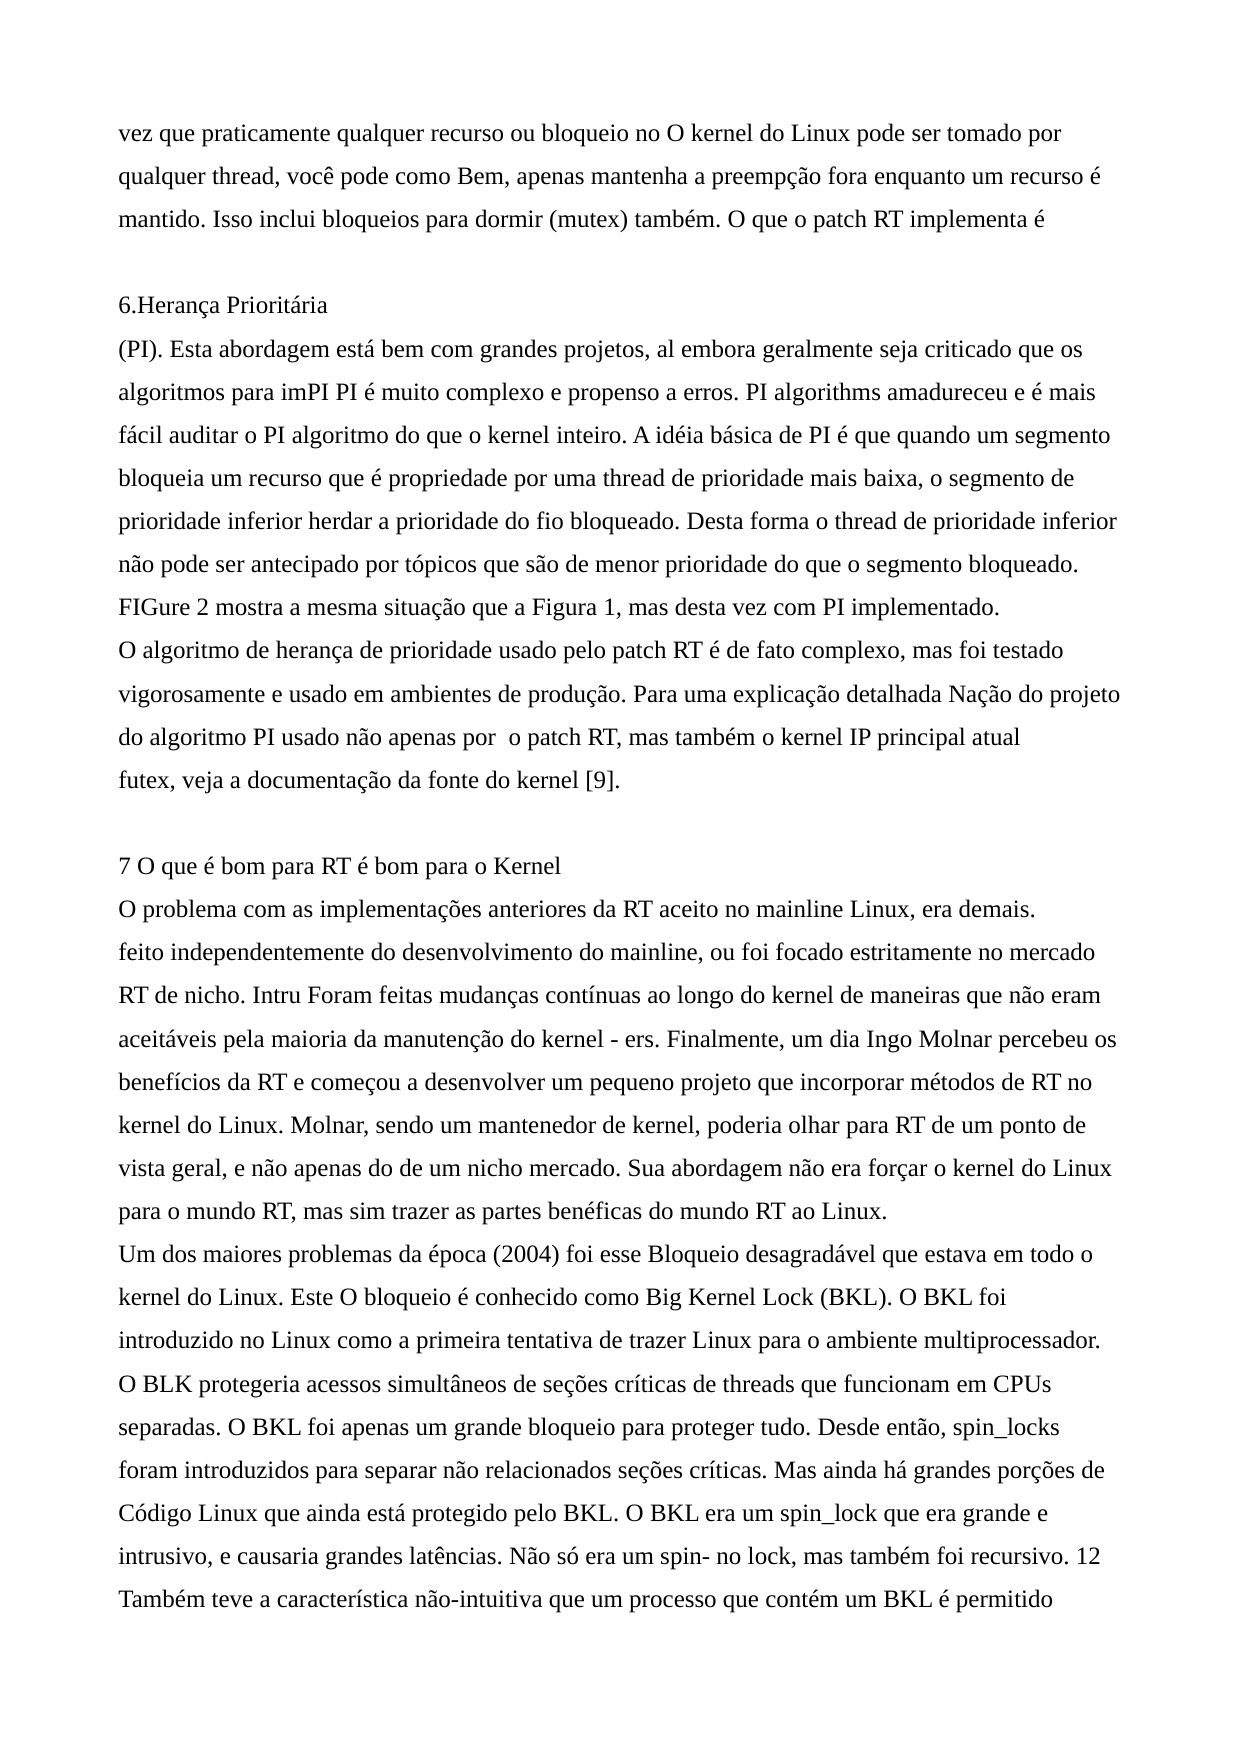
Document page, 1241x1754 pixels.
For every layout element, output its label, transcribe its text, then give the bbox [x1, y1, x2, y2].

text 7 O que é bom para RT é bom para o Kernel O problema com as implementações anteriores da RT aceito no mainline Linux, era demais. feito independentemente do desenvolvimento do mainline, ou foi focado estritamente no mercado RT de nicho. Intru Foram feitas mudanças contínuas ao longo do kernel de maneiras que não eram aceitáveis ​​pela maioria da manutenção do kernel - ers. Finalmente, um dia Ingo Molnar percebeu os benefícios da RT e começou a desenvolver um pequeno projeto que incorporar métodos de RT no kernel do Linux. Molnar, sendo um mantenedor de kernel, poderia olhar para RT de um ponto de vista geral, e não apenas do de um nicho mercado. Sua abordagem não era forçar o kernel do Linux para o mundo RT, mas sim trazer as partes benéficas do mundo RT ao Linux. Um dos maiores problemas da época (2004) foi esse Bloqueio desagradável que estava em todo o kernel do Linux. Este O bloqueio é conhecido como Big Kernel Lock (BKL). O BKL foi introduzido no Linux como a primeira tentativa de trazer Linux para o ambiente multiprocessador. O BLK protegeria acessos simultâneos de seções críticas de threads que funcionam em CPUs separadas. O BKL foi apenas um grande bloqueio para proteger tudo. Desde então, spin_locks foram introduzidos para separar não relacionados seções críticas. Mas ainda há grandes porções de Código Linux que ainda está protegido pelo BKL. O BKL era um spin_lock que era grande e intrusivo, e causaria grandes latências. Não só era um spin- no lock, mas também foi recursivo. 12 Também teve a característica não-intuitiva que um processo que contém um BKL é permitido [118, 808, 1122, 1613]
text futex, veja a documentação da fonte do kernel [9]. [118, 765, 1122, 794]
text vez que praticamente qualquer recurso ou bloqueio no O kernel do Linux pode ser tomado por qualquer thread, você pode como Bem, apenas mantenha a preempção fora enquanto um recurso é mantido. Isso inclui bloqueios para dormir (mutex) também. O que o patch RT implementa é [118, 118, 1122, 233]
text 6.Herança Prioritária (PI). Esta abordagem está bem com grandes projetos, al embora geralmente seja criticado que os algoritmos para imPI PI é muito complexo e propenso a erros. PI algorithms amadureceu e é mais fácil auditar o PI algoritmo do que o kernel inteiro. A idéia básica de PI é que quando um segmento bloqueia um recurso que é propriedade por uma thread de prioridade mais baixa, o segmento de prioridade inferior herdar a prioridade do fio bloqueado. Desta forma o thread de prioridade inferior não pode ser antecipado por tópicos que são de menor prioridade do que o segmento bloqueado. FIGure 2 mostra a mesma situação que a Figura 1, mas desta vez com PI implementado. O algoritmo de herança de prioridade usado pelo patch RT é de fato complexo, mas foi testado vigorosamente e usado em ambientes de produção. Para uma explicação detalhada Nação do projeto do algoritmo PI usado não apenas por o patch RT, mas também o kernel IP principal atual [118, 291, 1122, 751]
